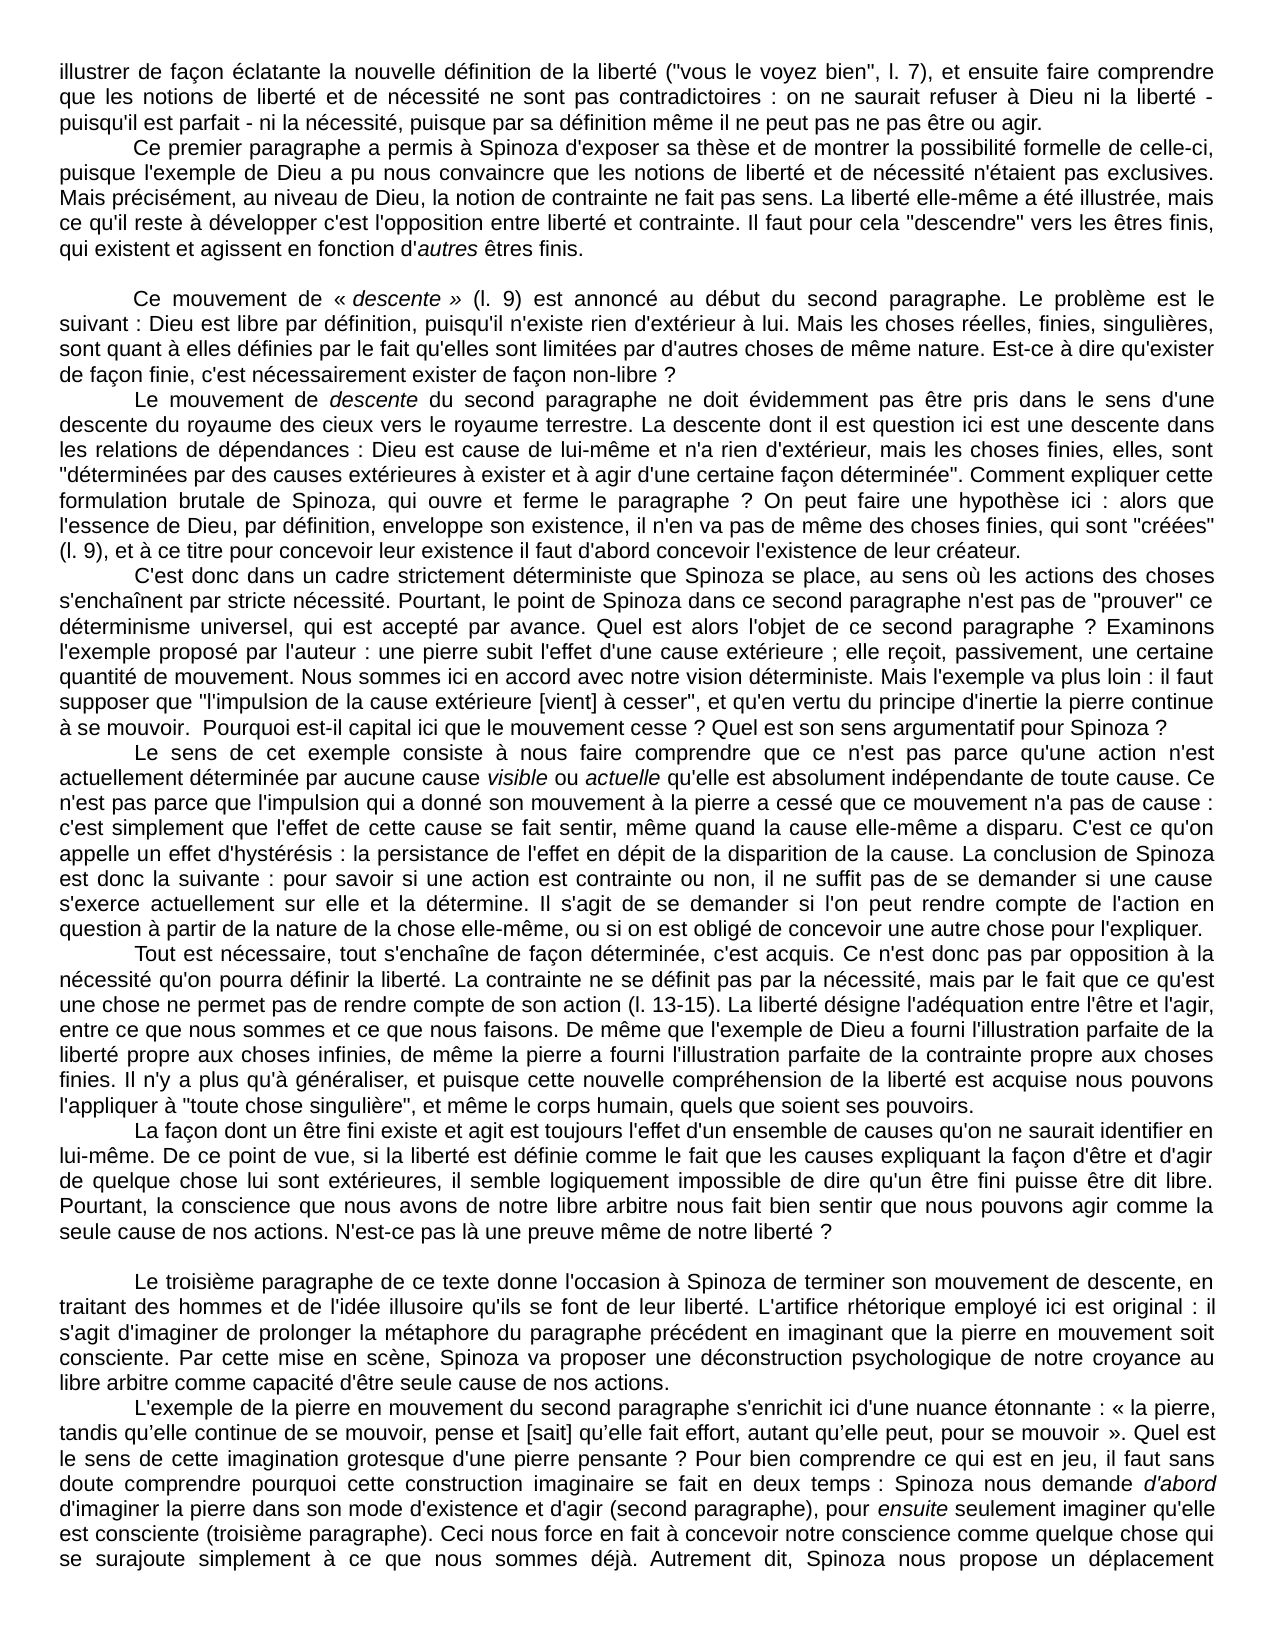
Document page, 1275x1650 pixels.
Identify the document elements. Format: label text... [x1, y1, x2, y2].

text illustrer de façon éclatante la nouvelle définition de la liberté ("vous le voyez bien", l. 7), et ensuite faire comprendre que les notions de liberté et de nécessité ne sont pas contradictoires : on ne saurait refuser à Dieu ni la liberté - puisqu'il est parfait - ni la nécessité, puisque par sa définition même il ne peut pas ne pas être ou agir. [59, 59, 1216, 135]
text Le sens de cet exemple consiste à nous faire comprendre que ce n'est pas parce qu'une action n'est actuellement déterminée par aucune cause visible ou actuelle qu'elle est absolument indépendante de toute cause. Ce n'est pas parce que l'impulsion qui a donné son mouvement à la pierre a cessé que ce mouvement n'a pas de cause : c'est simplement que l'effet de cette cause se fait sentir, même quand la cause elle-même a disparu. C'est ce qu'on appelle un effet d'hystérésis : la persistance de l'effet en dépit de la disparition de la cause. La conclusion de Spinoza est donc la suivante : pour savoir si une action est contrainte ou non, il ne suffit pas de se demander si une cause s'exerce actuellement sur elle et la détermine. Il s'agit de se demander si l'on peut rendre compte de l'action en question à partir de la nature de la chose elle-même, ou si on est obligé de concevoir une autre chose pour l'expliquer. [59, 740, 1216, 941]
text Ce mouvement de « descente » (l. 9) est annoncé au début du second paragraphe. Le problème est le suivant : Dieu est libre par définition, puisqu'il n'existe rien d'extérieur à lui. Mais les choses réelles, finies, singulières, sont quant à elles définies par le fait qu'elles sont limitées par d'autres choses de même nature. Est-ce à dire qu'exister de façon finie, c'est nécessairement exister de façon non-libre ? [59, 286, 1216, 387]
text Tout est nécessaire, tout s'enchaîne de façon déterminée, c'est acquis. Ce n'est donc pas par opposition à la nécessité qu'on pourra définir la liberté. La contrainte ne se définit pas par la nécessité, mais par le fait que ce qu'est une chose ne permet pas de rendre compte de son action (l. 13-15). La liberté désigne l'adéquation entre l'être et l'agir, entre ce que nous sommes et ce que nous faisons. De même que l'exemple de Dieu a fourni l'illustration parfaite de la liberté propre aux choses infinies, de même la pierre a fourni l'illustration parfaite de la contrainte propre aux choses finies. Il n'y a plus qu'à généraliser, et puisque cette nouvelle compréhension de la liberté est acquise nous pouvons l'appliquer à "toute chose singulière", et même le corps humain, quels que soient ses pouvoirs. [59, 941, 1216, 1118]
text L'exemple de la pierre en mouvement du second paragraphe s'enrichit ici d'une nuance étonnante : « la pierre, tandis qu’elle continue de se mouvoir, pense et [sait] qu’elle fait effort, autant qu’elle peut, pour se mouvoir ». Quel est le sens de cette imagination grotesque d'une pierre pensante ? Pour bien comprendre ce qui est en jeu, il faut sans doute comprendre pourquoi cette construction imaginaire se fait en deux temps : Spinoza nous demande d'abord d'imaginer la pierre dans son mode d'existence et d'agir (second paragraphe), pour ensuite seulement imaginer qu'elle est consciente (troisième paragraphe). Ceci nous force en fait à concevoir notre conscience comme quelque chose qui se surajoute simplement à ce que nous sommes déjà. Autrement dit, Spinoza nous propose un déplacement [59, 1395, 1216, 1572]
text Le troisième paragraphe de ce texte donne l'occasion à Spinoza de terminer son mouvement de descente, en traitant des hommes et de l'idée illusoire qu'ils se font de leur liberté. L'artifice rhétorique employé ici est original : il s'agit d'imaginer de prolonger la métaphore du paragraphe précédent en imaginant que la pierre en mouvement soit consciente. Par cette mise en scène, Spinoza va proposer une déconstruction psychologique de notre croyance au libre arbitre comme capacité d'être seule cause de nos actions. [59, 1269, 1216, 1395]
text Le mouvement de descente du second paragraphe ne doit évidemment pas être pris dans le sens d'une descente du royaume des cieux vers le royaume terrestre. La descente dont il est question ici est une descente dans les relations de dépendances : Dieu est cause de lui-même et n'a rien d'extérieur, mais les choses finies, elles, sont "déterminées par des causes extérieures à exister et à agir d'une certaine façon déterminée". Comment expliquer cette formulation brutale de Spinoza, qui ouvre et ferme le paragraphe ? On peut faire une hypothèse ici : alors que l'essence de Dieu, par définition, enveloppe son existence, il n'en va pas de même des choses finies, qui sont "créées" (l. 9), et à ce titre pour concevoir leur existence il faut d'abord concevoir l'existence de leur créateur. [59, 387, 1216, 563]
text C'est donc dans un cadre strictement déterministe que Spinoza se place, au sens où les actions des choses s'enchaînent par stricte nécessité. Pourtant, le point de Spinoza dans ce second paragraphe n'est pas de "prouver" ce déterminisme universel, qui est accepté par avance. Quel est alors l'objet de ce second paragraphe ? Examinons l'exemple proposé par l'auteur : une pierre subit l'effet d'une cause extérieure ; elle reçoit, passivement, une certaine quantité de mouvement. Nous sommes ici en accord avec notre vision déterministe. Mais l'exemple va plus loin : il faut supposer que "l'impulsion de la cause extérieure [vient] à cesser", et qu'en vertu du principe d'inertie la pierre continue à se mouvoir. Pourquoi est-il capital ici que le mouvement cesse ? Quel est son sens argumentatif pour Spinoza ? [59, 563, 1216, 740]
text Ce premier paragraphe a permis à Spinoza d'exposer sa thèse et de montrer la possibilité formelle de celle-ci, puisque l'exemple de Dieu a pu nous convaincre que les notions de liberté et de nécessité n'étaient pas exclusives. Mais précisément, au niveau de Dieu, la notion de contrainte ne fait pas sens. La liberté elle-même a été illustrée, mais ce qu'il reste à développer c'est l'opposition entre liberté et contrainte. Il faut pour cela "descendre" vers les êtres finis, qui existent et agissent en fonction d'autres êtres finis. [59, 135, 1216, 261]
text La façon dont un être fini existe et agit est toujours l'effet d'un ensemble de causes qu'on ne saurait identifier en lui-même. De ce point de vue, si la liberté est définie comme le fait que les causes expliquant la façon d'être et d'agir de quelque chose lui sont extérieures, il semble logiquement impossible de dire qu'un être fini puisse être dit libre. Pourtant, la conscience que nous avons de notre libre arbitre nous fait bien sentir que nous pouvons agir comme la seule cause de nos actions. N'est-ce pas là une preuve même de notre liberté ? [59, 1118, 1216, 1244]
